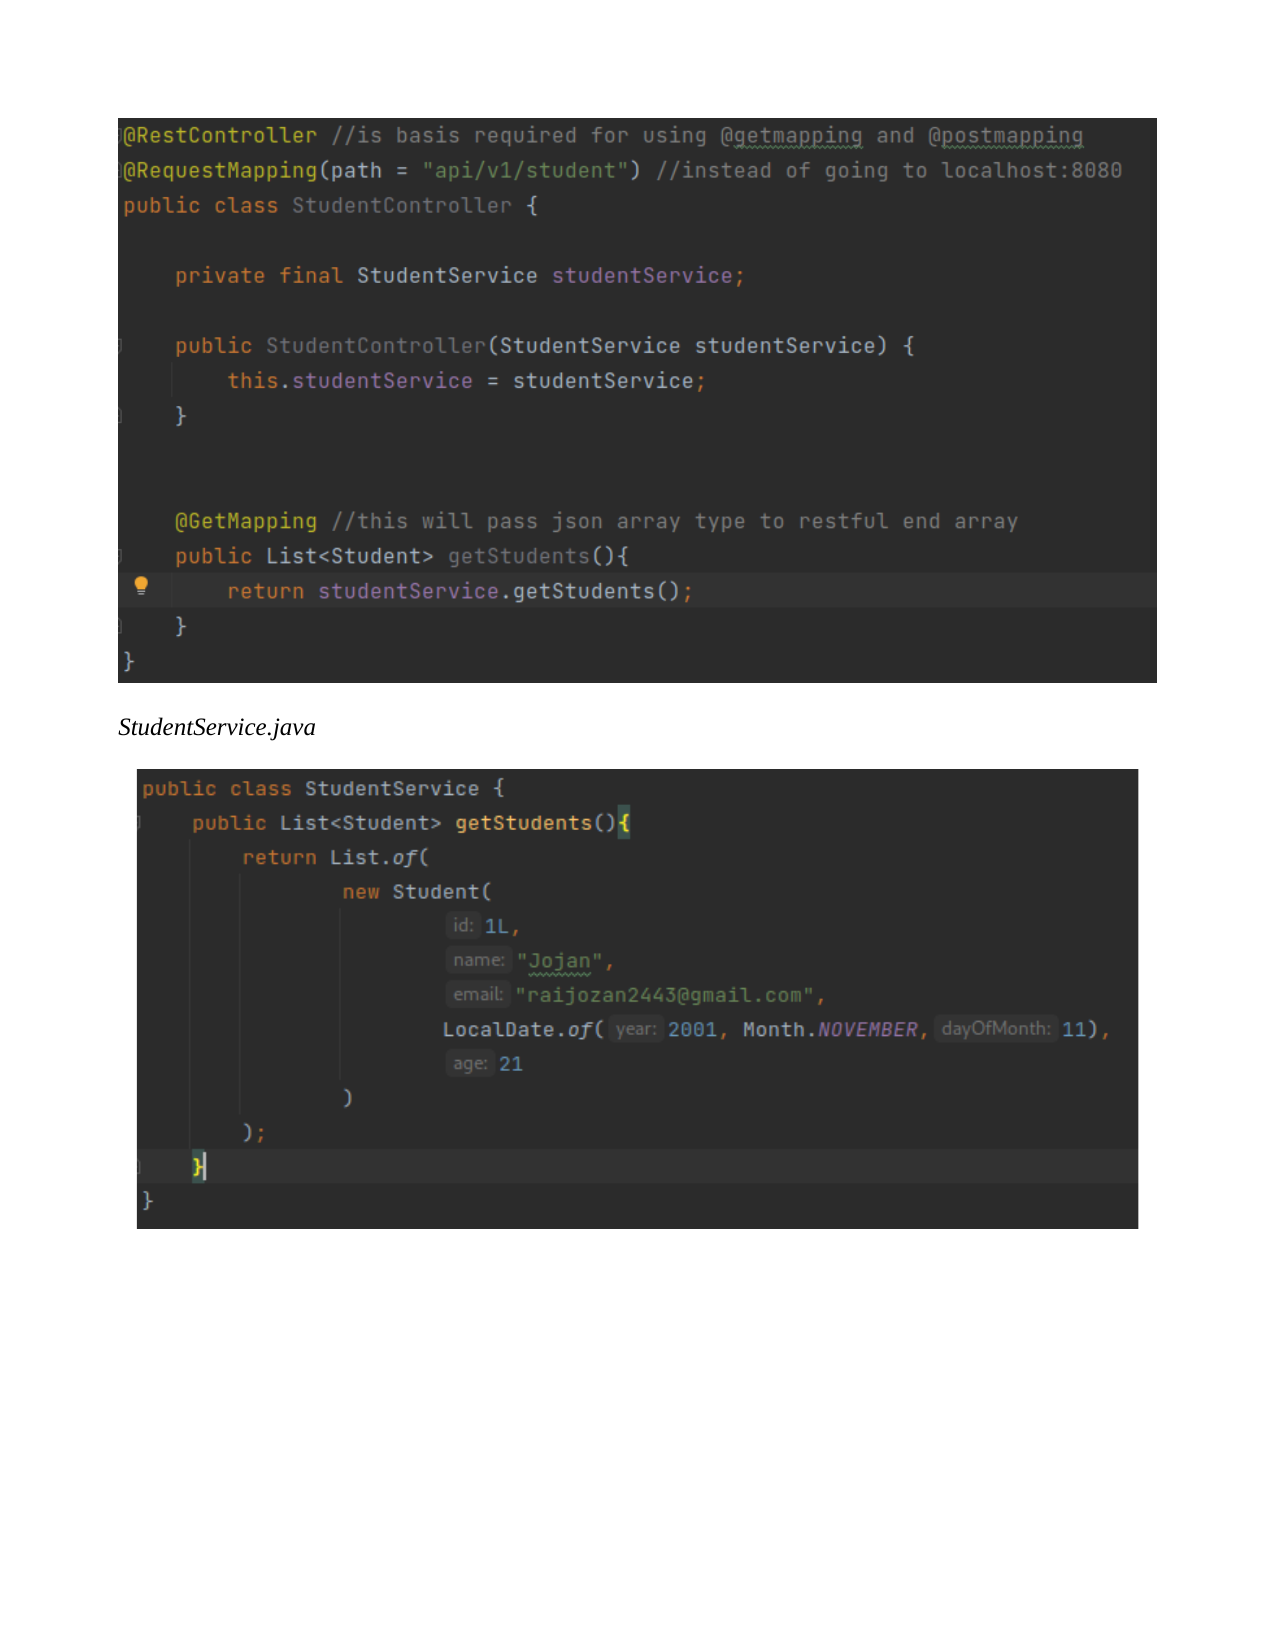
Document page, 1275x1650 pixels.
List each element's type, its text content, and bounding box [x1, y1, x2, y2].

picture [136, 769, 1139, 1229]
picture [118, 118, 1157, 683]
text StudentService.java [118, 683, 1157, 740]
